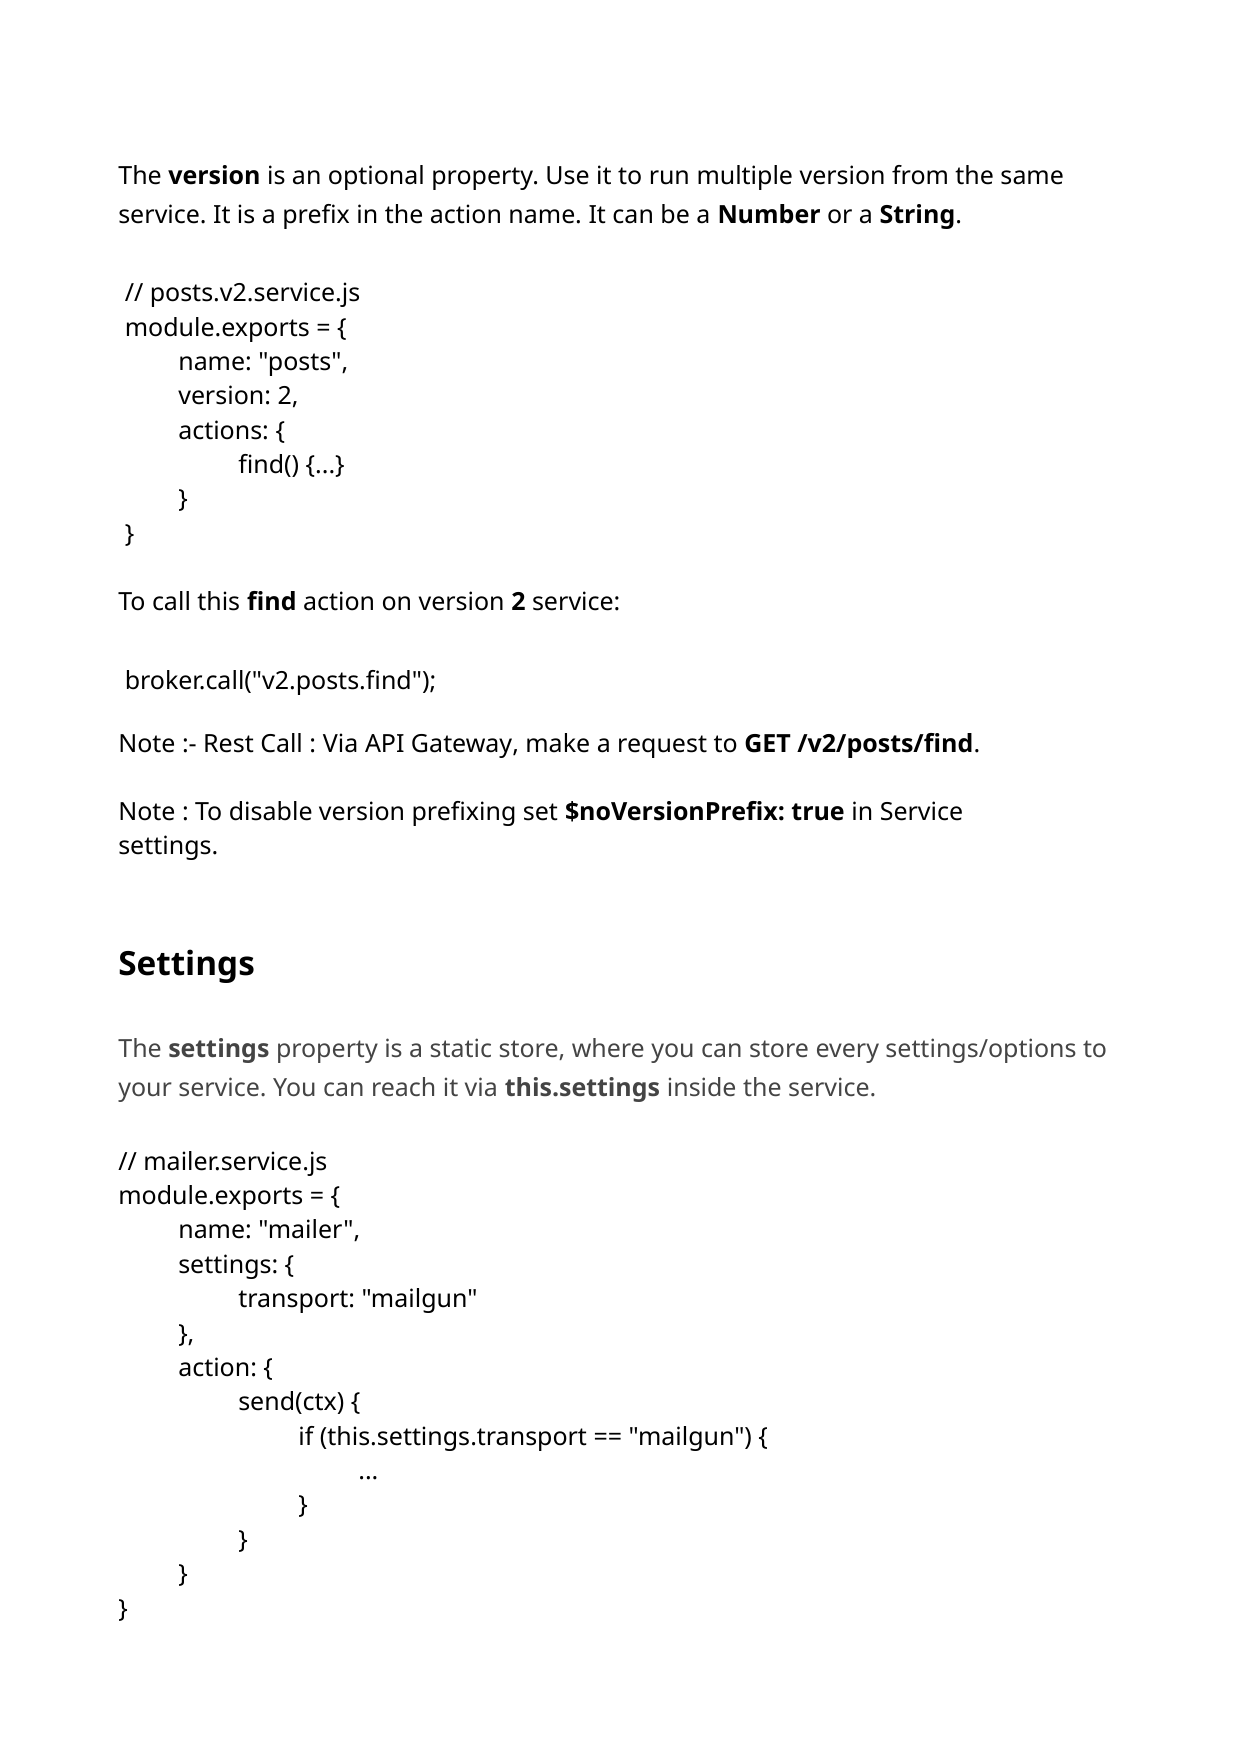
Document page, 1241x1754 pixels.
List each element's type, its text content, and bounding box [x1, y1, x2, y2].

text Settings [118, 940, 1122, 985]
text To call this find action on version 2 service: [118, 584, 1122, 618]
text The version is an optional property. Use it to run multiple version from the same service. It is a prefix in the action name. It can be a Number or a String. [118, 157, 1122, 231]
table_header broker.call("v2.posts.find"); [118, 662, 1152, 697]
table_header // mailer.service.js module.exports = { name: "mailer", settings: { transport: "mailgun" }, action: { send(ctx) { if (this.settings.transport == "mailgun") { ... } } } } [118, 1143, 1152, 1624]
text Note :- Rest Call : Via API Gateway, make a request to GET /v2/posts/find. [118, 725, 1063, 759]
text Note : To disable version prefixing set $noVersionPrefix: true in Service settings. [118, 793, 1063, 862]
table_header // posts.v2.service.js module.exports = { name: "posts", version: 2, actions: { find() {...} } } [118, 275, 1152, 550]
text The settings property is a static store, where you can store every settings/options to your service. You can reach it via this.settings inside the service. [118, 1031, 1122, 1104]
